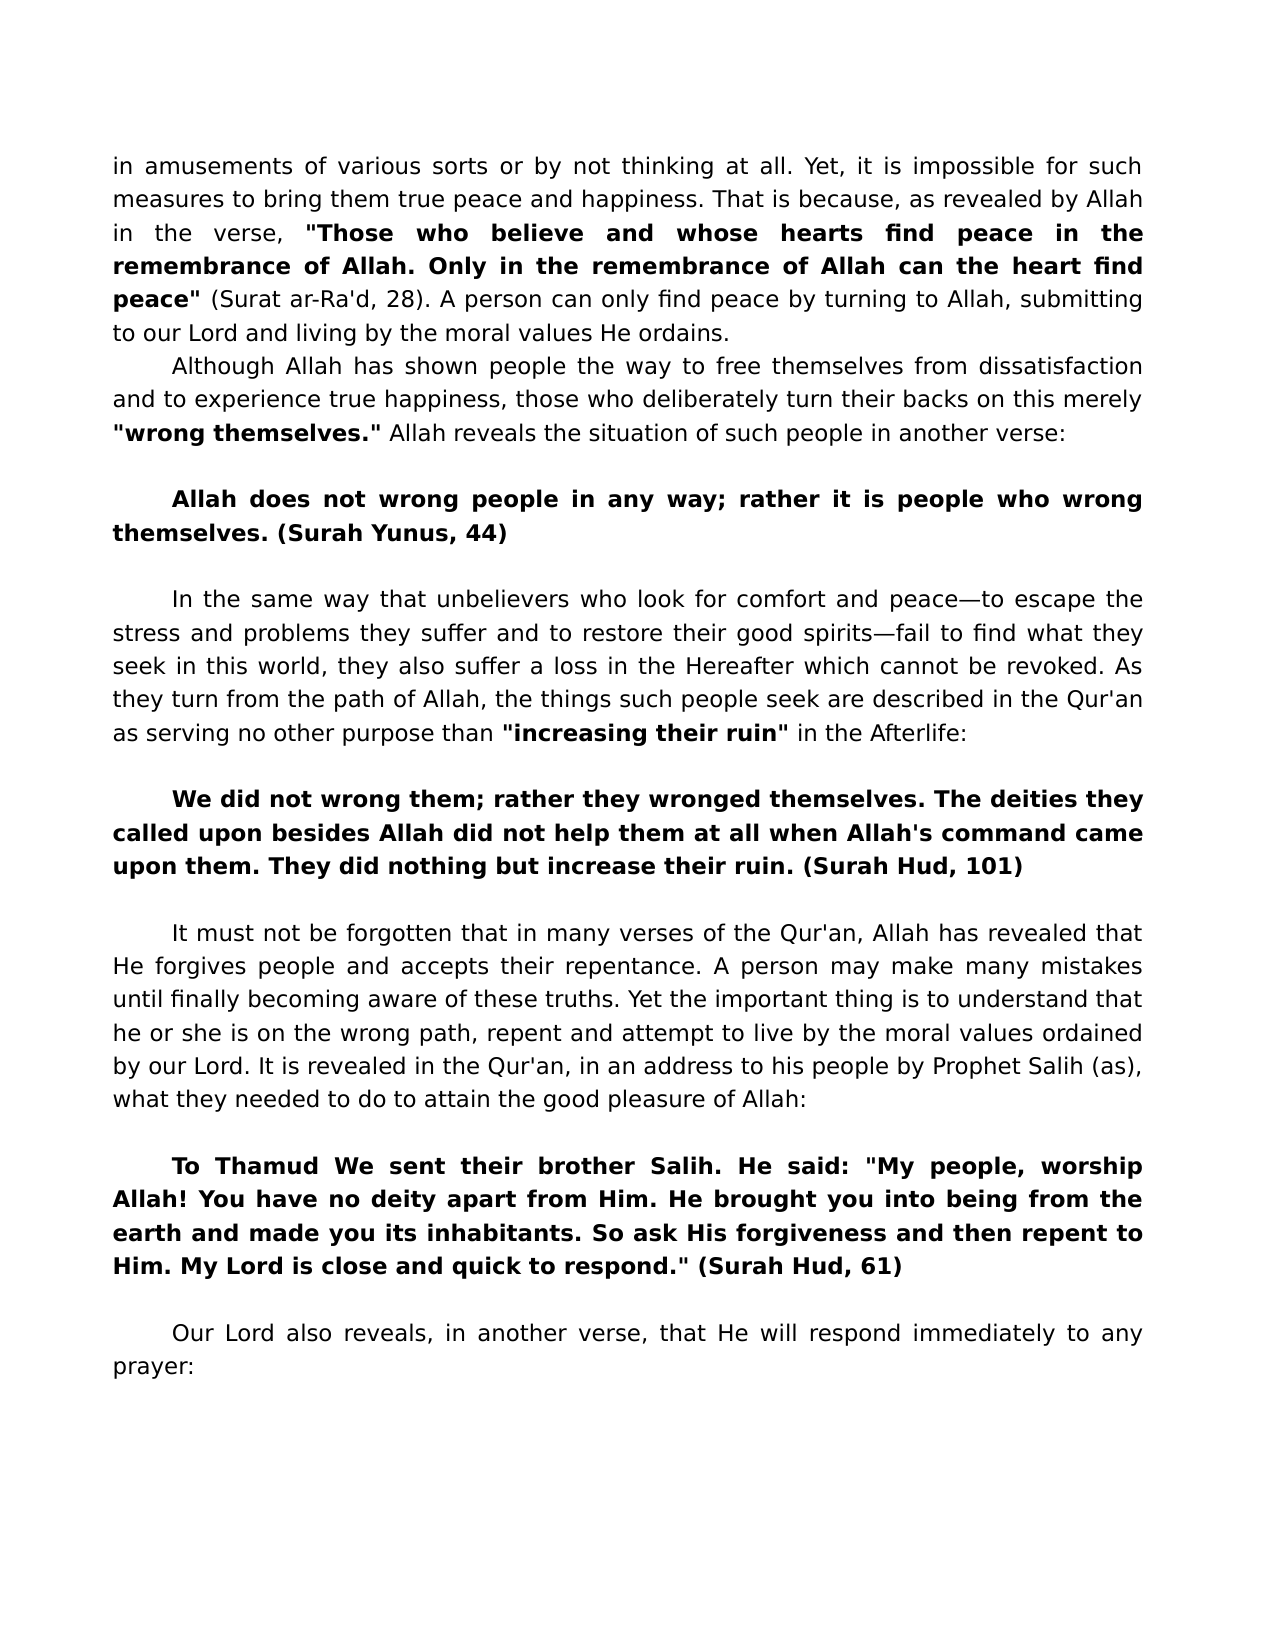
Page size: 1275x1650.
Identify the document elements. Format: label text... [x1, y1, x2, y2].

text We did not wrong them; rather they wronged themselves. The deities they called upon besides Allah did not help them at all when Allah's command came upon them. They did nothing but increase their ruin. (Surah Hud, 101) [112, 781, 1145, 881]
text in amusements of various sorts or by not thinking at all. Yet, it is impossible for such measures to bring them true peace and happiness. That is because, as revealed by Allah in the verse, "Those who believe and whose hearts find peace in the remembrance of Allah. Only in the remembrance of Allah can the heart find peace" (Surat ar-Ra'd, 28). A person can only find peace by turning to Allah, submitting to our Lord and living by the moral values He ordains. [112, 148, 1145, 348]
text In the same way that unbelievers who look for comfort and peace—to escape the stress and problems they suffer and to restore their good spirits—fail to find what they seek in this world, they also suffer a loss in the Hereafter which cannot be revoked. As they turn from the path of Allah, the things such people seek are described in the Qur'an as serving no other purpose than "increasing their ruin" in the Afterlife: [112, 581, 1145, 748]
text Although Allah has shown people the way to free themselves from dissatisfaction and to experience true happiness, those who deliberately turn their backs on this merely "wrong themselves." Allah reveals the situation of such people in another verse: [112, 348, 1145, 448]
text To Thamud We sent their brother Salih. He said: "My people, worship Allah! You have no deity apart from Him. He brought you into being from the earth and made you its inhabitants. So ask His forgiveness and then repent to Him. My Lord is close and quick to respond." (Surah Hud, 61) [112, 1148, 1145, 1281]
text It must not be forgotten that in many verses of the Qur'an, Allah has revealed that He forgives people and accepts their repentance. A person may make many mistakes until finally becoming aware of these truths. Yet the important thing is to understand that he or she is on the wrong path, repent and attempt to live by the moral values ordained by our Lord. It is revealed in the Qur'an, in an address to his people by Prophet Salih (as), what they needed to do to attain the good pleasure of Allah: [112, 914, 1145, 1114]
text Allah does not wrong people in any way; rather it is people who wrong themselves. (Surah Yunus, 44) [112, 481, 1145, 548]
text Our Lord also reveals, in another verse, that He will respond immediately to any prayer: [112, 1314, 1145, 1381]
